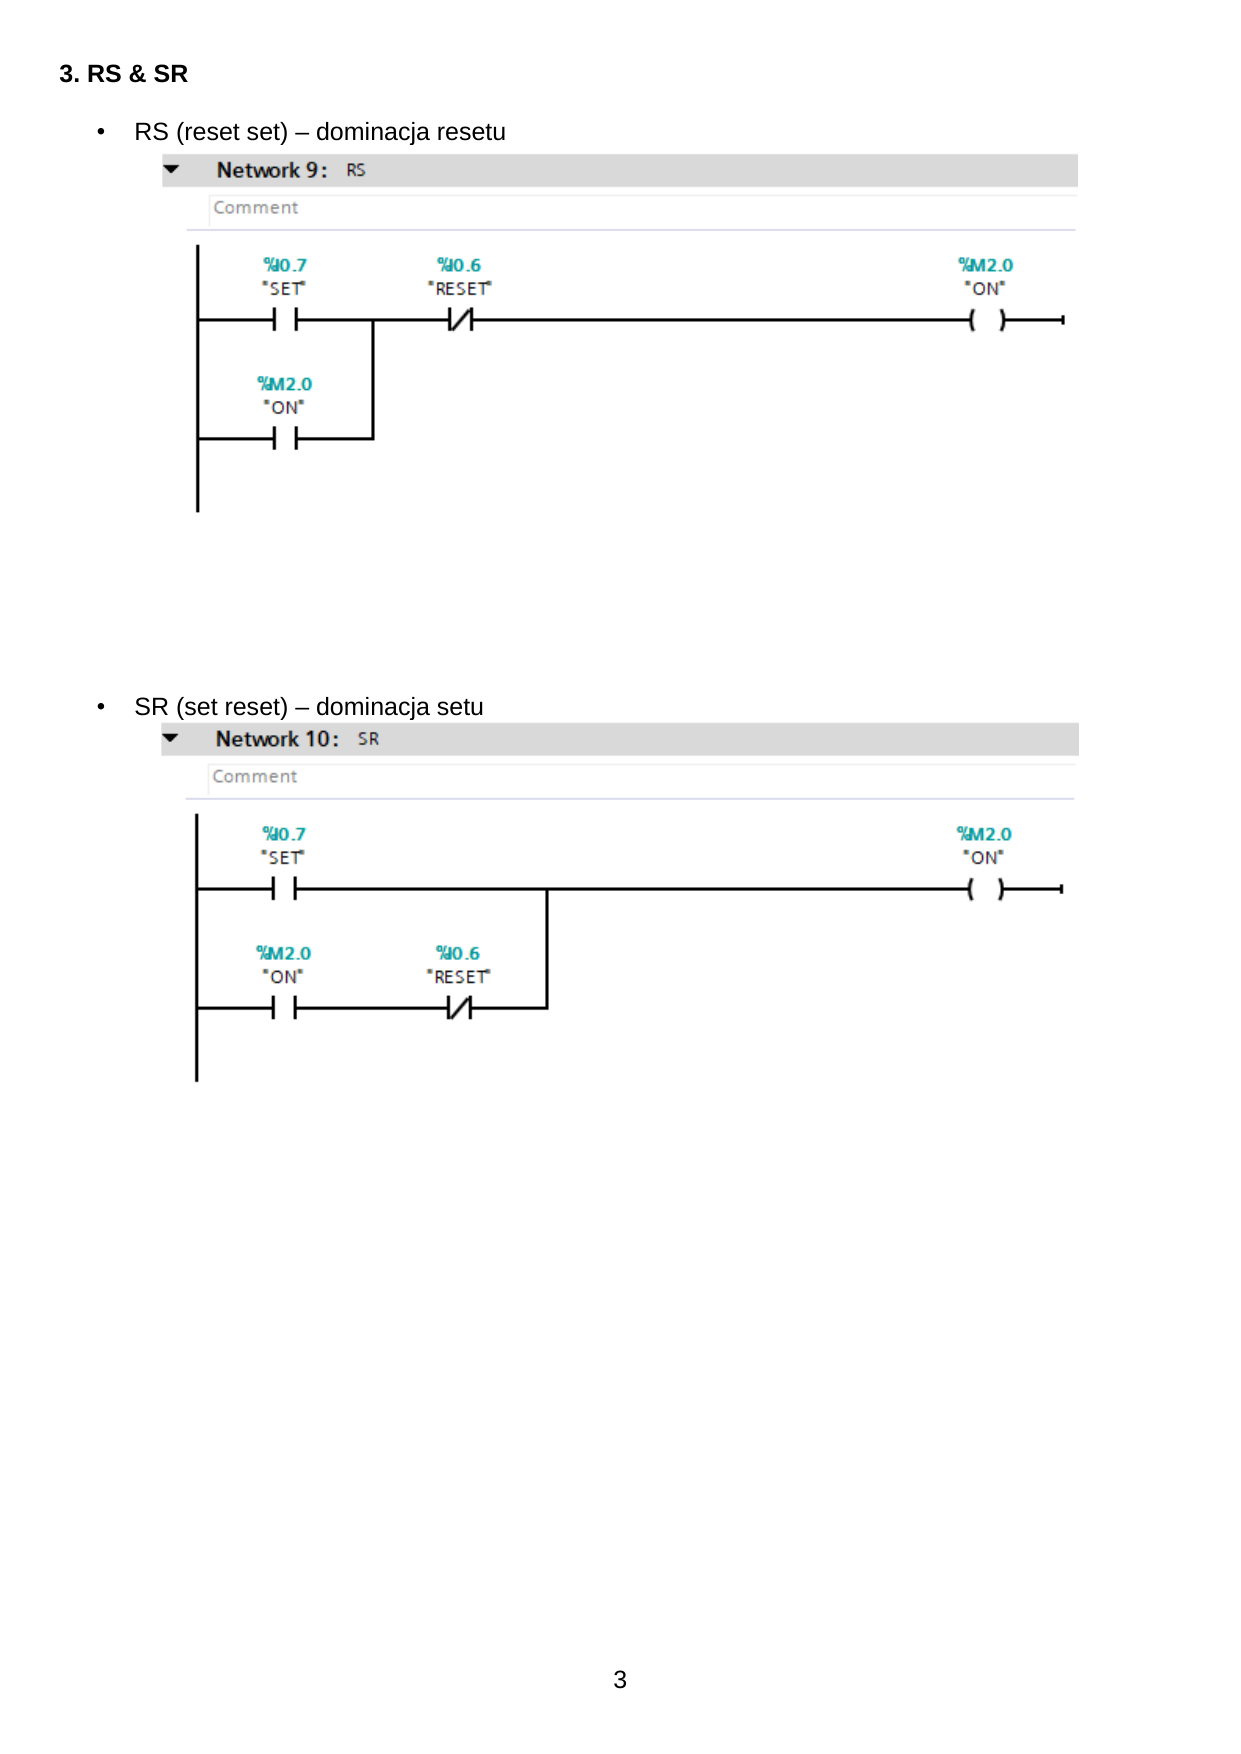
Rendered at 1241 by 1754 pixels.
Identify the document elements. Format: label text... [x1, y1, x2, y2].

text 3. RS & SR [59, 59, 1181, 88]
list RS (reset set) – dominacja resetu [97, 117, 1181, 145]
picture [161, 720, 1079, 1101]
picture [162, 145, 1078, 522]
list SR (set reset) – dominacja setu [97, 692, 1181, 721]
